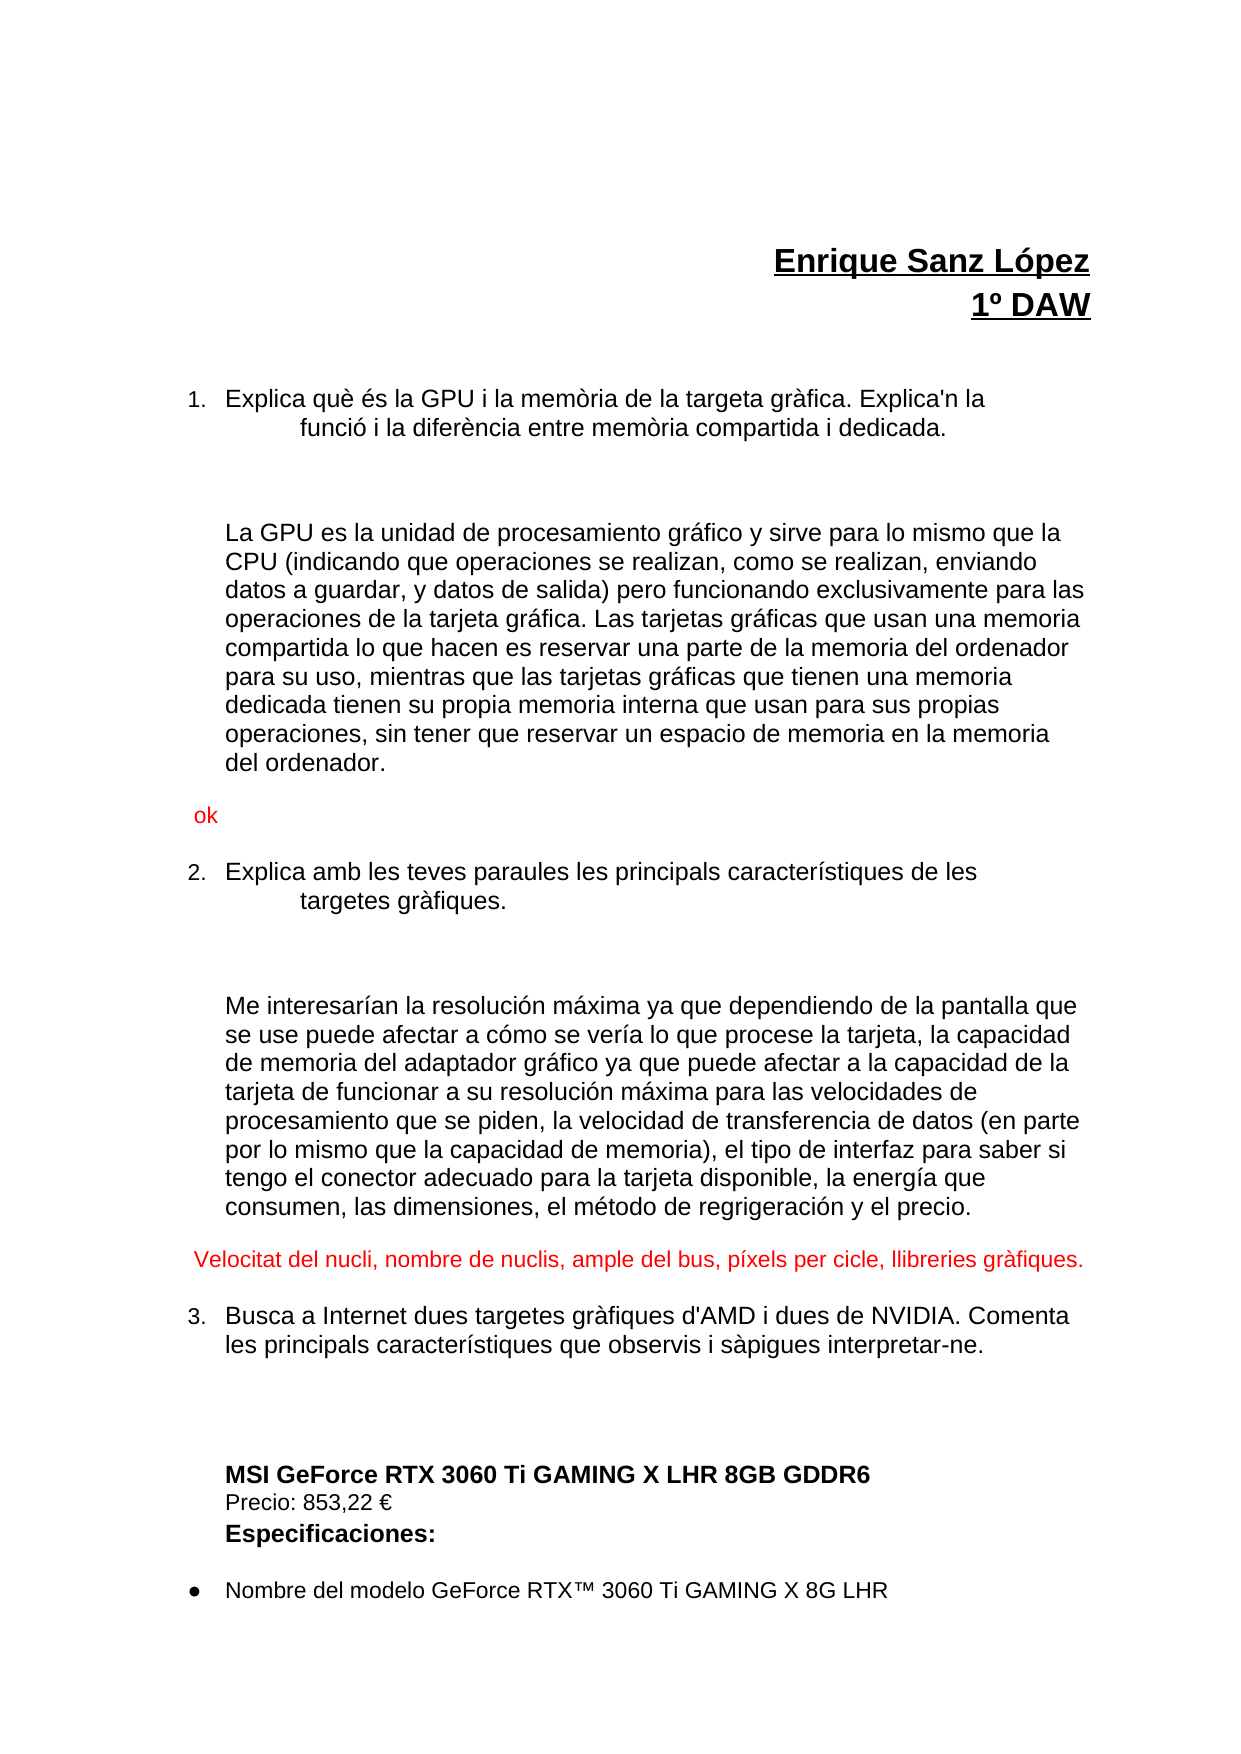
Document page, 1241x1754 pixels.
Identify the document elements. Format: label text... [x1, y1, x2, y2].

text La GPU es la unidad de procesamiento gráfico y sirve para lo mismo que la CPU (indicando que operaciones se realizan, como se realizan, enviando datos a guardar, y datos de salida) pero funcionando exclusivamente para las operaciones de la tarjeta gráfica. Las tarjetas gráficas que usan una memoria compartida lo que hacen es reservar una parte de la memoria del ordenador para su uso, mientras que las tarjetas gráficas que tienen una memoria dedicada tienen su propia memoria interna que usan para sus propias operaciones, sin tener que reservar un espacio de memoria en la memoria del ordenador. [225, 518, 1090, 777]
list Explica què és la GPU i la memòria de la targeta gràfica. Explica'n la funció i la diferència entre memòria compartida i dedicada. [187, 384, 1090, 468]
list Busca a Internet dues targetes gràfiques d'AMD i dues de NVIDIA. Comenta les principals característiques que observis i sàpigues interpretar-ne. [187, 1301, 1090, 1385]
text 1º DAW [150, 285, 1090, 323]
text Velocitat del nucli, nombre de nuclis, ample del bus, píxels per cicle, llibreries gràfiques. [194, 1246, 1090, 1272]
list Nombre del modelo GeForce RTX™ 3060 Ti GAMING X 8G LHR [187, 1577, 1090, 1603]
subtitle MSI GeForce RTX 3060 Ti GAMING X LHR 8GB GDDR6 [225, 1460, 1090, 1489]
text Precio: 853,22 € [150, 1489, 1090, 1515]
list Explica amb les teves paraules les principals característiques de les targetes gràfiques. [187, 857, 1090, 941]
text Enrique Sanz López [150, 241, 1090, 279]
text ok [194, 802, 1090, 828]
text Me interesarían la resolución máxima ya que dependiendo de la pantalla que se use puede afectar a cómo se vería lo que procese la tarjeta, la capacidad de memoria del adaptador gráfico ya que puede afectar a la capacidad de la tarjeta de funcionar a su resolución máxima para las velocidades de procesamiento que se piden, la velocidad de transferencia de datos (en parte por lo mismo que la capacidad de memoria), el tipo de interfaz para saber si tengo el conector adecuado para la tarjeta disponible, la energía que consumen, las dimensiones, el método de regrigeración y el precio. [225, 991, 1090, 1221]
text Especificaciones: [150, 1519, 1090, 1548]
